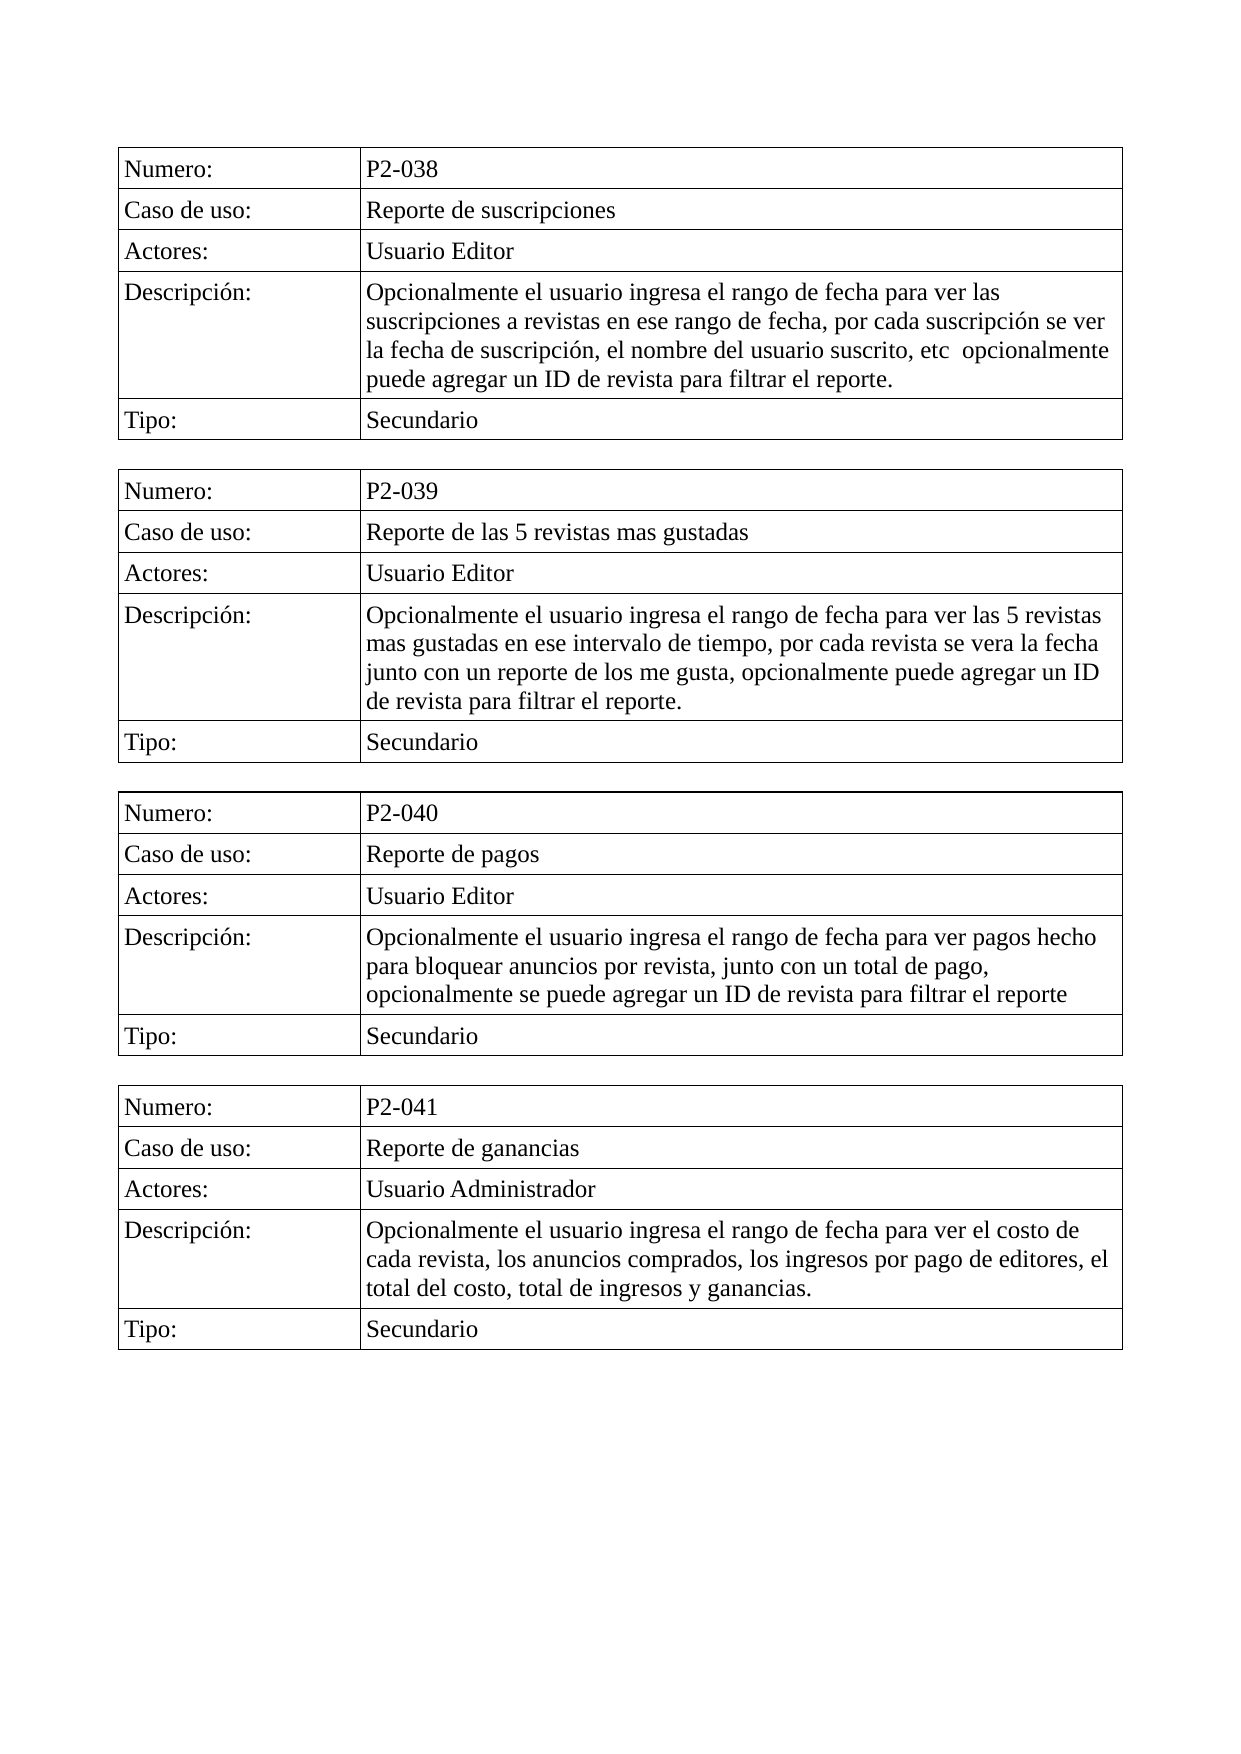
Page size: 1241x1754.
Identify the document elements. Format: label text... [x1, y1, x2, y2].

table_cell Descripción: [119, 594, 360, 720]
table_header P2-039 [361, 470, 1122, 510]
table_cell Usuario Administrador [361, 1169, 1122, 1209]
table_cell Secundario [361, 721, 1122, 762]
table_cell Secundario [361, 399, 1122, 439]
table_cell Usuario Editor [361, 230, 1122, 271]
table_cell Reporte de ganancias [361, 1127, 1122, 1167]
table_cell Descripción: [119, 272, 360, 398]
table_cell Caso de uso: [119, 1127, 360, 1167]
table_cell Opcionalmente el usuario ingresa el rango de fecha para ver pagos hecho para bloquear anuncios por revista, junto con un total de pago, opcionalmente se puede agregar un ID de revista para filtrar el reporte [361, 916, 1122, 1014]
table_cell Caso de uso: [119, 511, 360, 552]
table_cell Opcionalmente el usuario ingresa el rango de fecha para ver las suscripciones a revistas en ese rango de fecha, por cada suscripción se ver la fecha de suscripción, el nombre del usuario suscrito, etc opcionalmente puede agregar un ID de revista para filtrar el reporte. [361, 272, 1122, 398]
table_cell Secundario [361, 1309, 1122, 1349]
table_cell Actores: [119, 553, 360, 593]
table_header P2-041 [361, 1086, 1122, 1126]
table_cell Actores: [119, 230, 360, 271]
table_cell Tipo: [119, 399, 360, 439]
table_cell Usuario Editor [361, 875, 1122, 915]
table_header Numero: [119, 470, 360, 510]
table_cell Tipo: [119, 1309, 360, 1349]
table_cell Reporte de pagos [361, 834, 1122, 874]
table_header P2-040 [361, 793, 1122, 833]
table_cell Actores: [119, 1169, 360, 1209]
table_cell Secundario [361, 1015, 1122, 1055]
table_header Numero: [119, 1086, 360, 1126]
table_header P2-038 [361, 148, 1122, 188]
table_cell Caso de uso: [119, 189, 360, 229]
table_cell Descripción: [119, 1210, 360, 1307]
table_cell Reporte de suscripciones [361, 189, 1122, 229]
table_cell Descripción: [119, 916, 360, 1014]
table_cell Tipo: [119, 1015, 360, 1055]
table_cell Caso de uso: [119, 834, 360, 874]
table_cell Actores: [119, 875, 360, 915]
table_cell Tipo: [119, 721, 360, 762]
table_cell Opcionalmente el usuario ingresa el rango de fecha para ver el costo de cada revista, los anuncios comprados, los ingresos por pago de editores, el total del costo, total de ingresos y ganancias. [361, 1210, 1122, 1307]
table_header Numero: [119, 148, 360, 188]
table_header Numero: [119, 793, 360, 833]
table_cell Reporte de las 5 revistas mas gustadas [361, 511, 1122, 552]
table_cell Usuario Editor [361, 553, 1122, 593]
table_cell Opcionalmente el usuario ingresa el rango de fecha para ver las 5 revistas mas gustadas en ese intervalo de tiempo, por cada revista se vera la fecha junto con un reporte de los me gusta, opcionalmente puede agregar un ID de revista para filtrar el reporte. [361, 594, 1122, 720]
